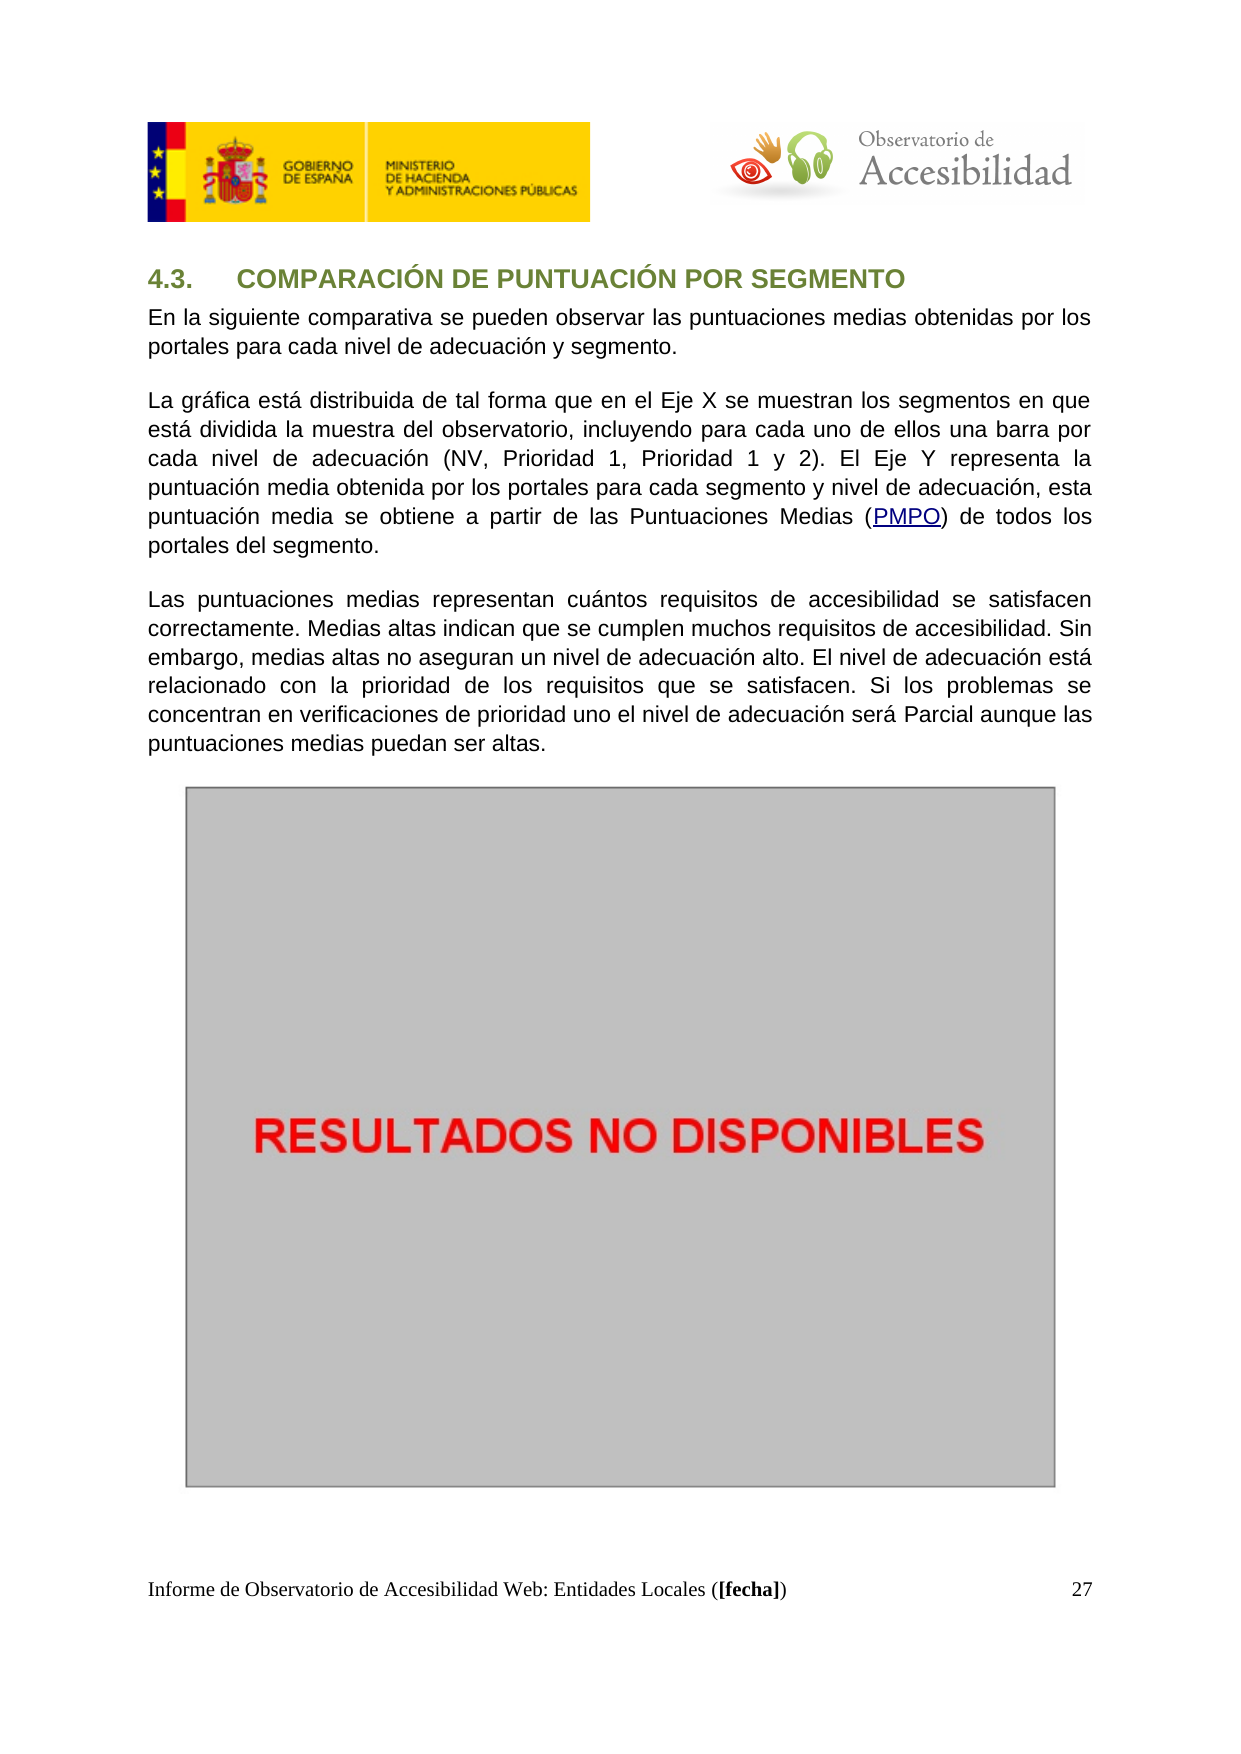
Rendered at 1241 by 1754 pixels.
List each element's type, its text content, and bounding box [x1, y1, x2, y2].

text Las puntuaciones medias representan cuántos requisitos de accesibilidad se satisfacen correctamente. Medias altas indican que se cumplen muchos requisitos de accesibilidad. Sin embargo, medias altas no aseguran un nivel de adecuación alto. El nivel de adecuación está relacionado con la prioridad de los requisitos que se satisfacen. Si los problemas se concentran en verificaciones de prioridad uno el nivel de adecuación será Parcial aunque las puntuaciones medias puedan ser altas. [148, 586, 1092, 757]
picture [147, 122, 591, 222]
picture [710, 122, 1086, 205]
text La gráfica está distribuida de tal forma que en el Eje X se muestran los segmentos en que está dividida la muestra del observatorio, incluyendo para cada uno de ellos una barra por cada nivel de adecuación (NV, Prioridad 1, Prioridad 1 y 2). El Eje Y representa la puntuación media obtenida por los portales para cada segmento y nivel de adecuación, esta puntuación media se obtiene a partir de las Puntuaciones Medias (PMPO) de todos los portales del segmento. [148, 387, 1092, 558]
picture [178, 784, 1062, 1494]
text En la siguiente comparativa se pueden observar las puntuaciones medias obtenidas por los portales para cada nivel de adecuación y segmento. [148, 304, 1092, 359]
list Comparación de puntuación por segmento [148, 263, 1092, 294]
